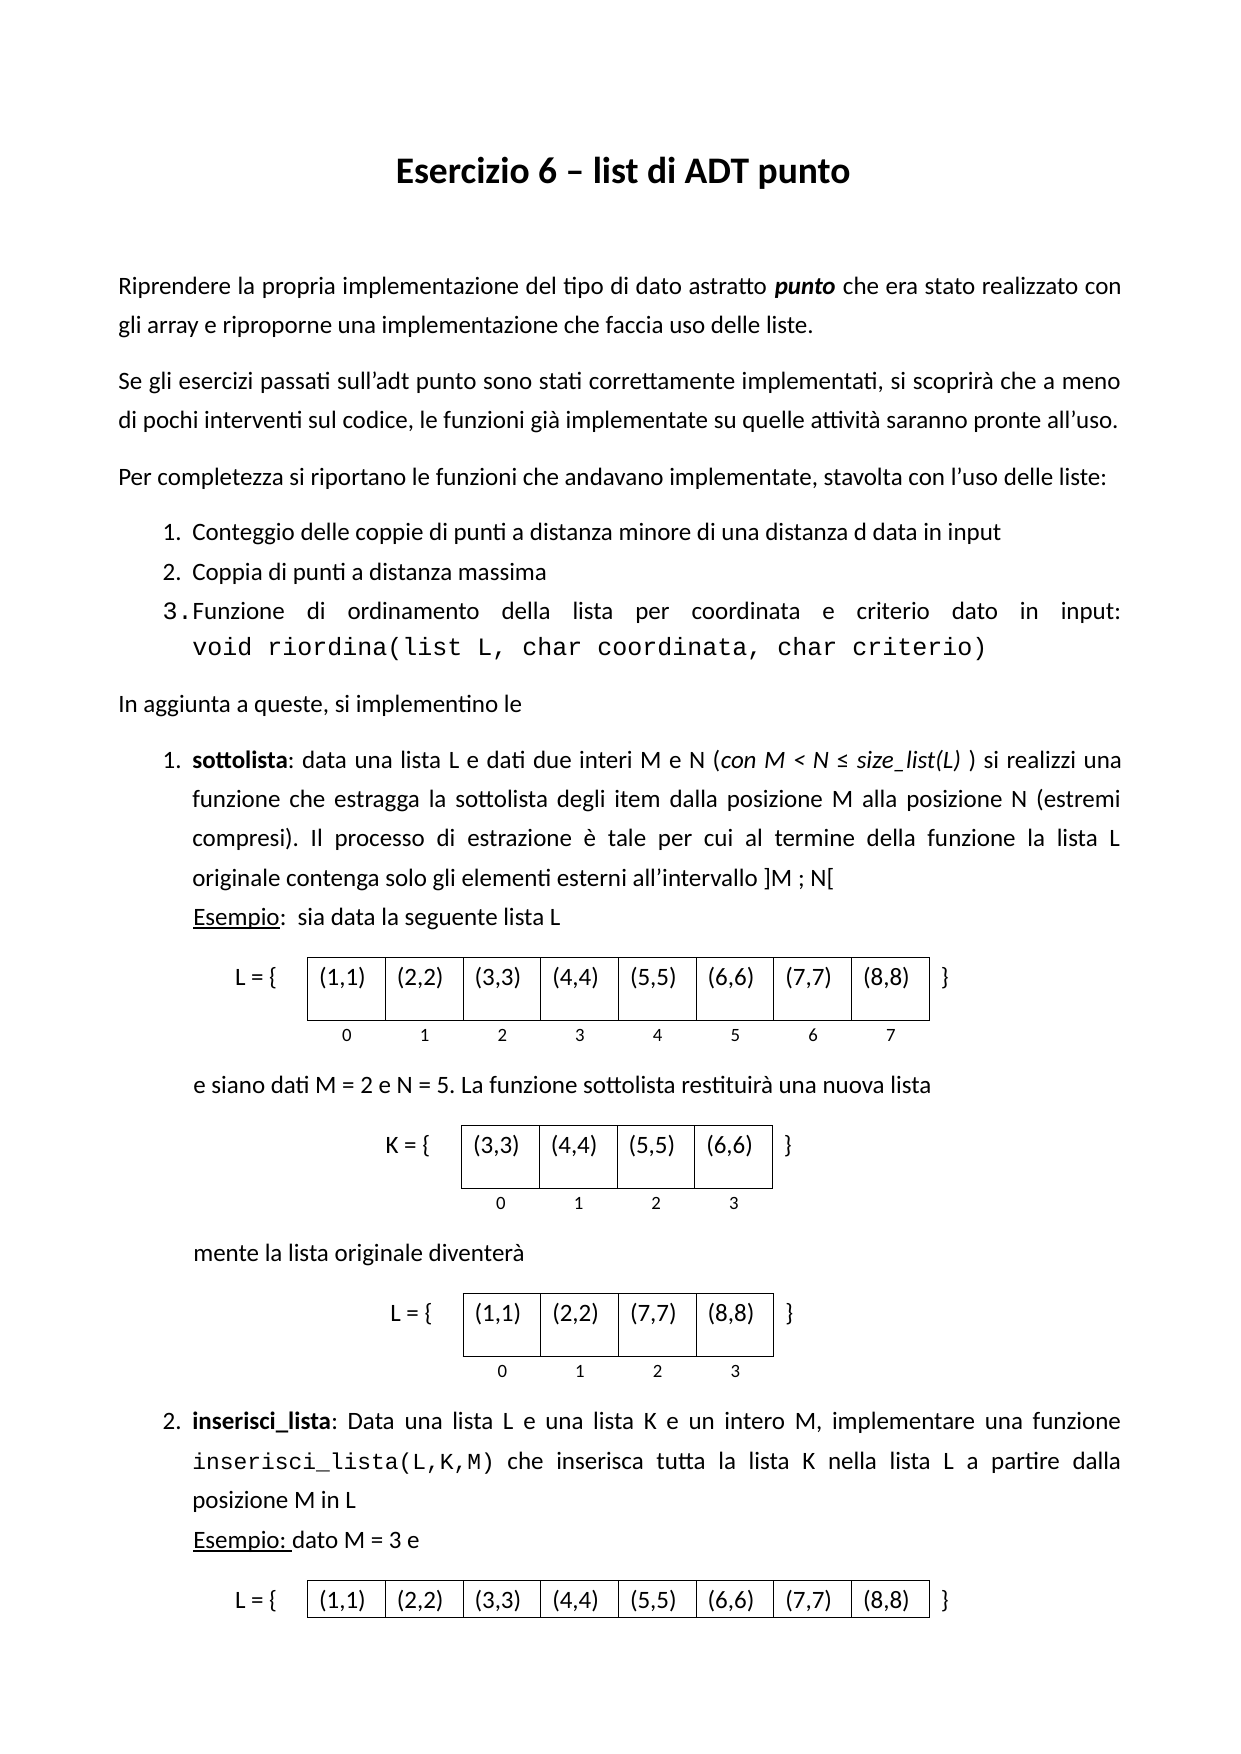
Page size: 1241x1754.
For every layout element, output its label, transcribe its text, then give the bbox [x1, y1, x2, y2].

table_header (6,6) [697, 1581, 773, 1617]
text Riprendere la propria implementazione del tipo di dato astratto punto che era stato realizzato con gli array e riproporne una implementazione che faccia uso delle liste. [118, 270, 1122, 340]
table_header (5,5) [619, 958, 696, 1019]
text Per completezza si riportano le funzioni che andavano implementate, stavolta con l’uso delle liste: [118, 461, 1122, 491]
table_cell 4 [619, 1021, 696, 1069]
table_cell 3 [541, 1021, 618, 1069]
list Coppia di punti a distanza massima [162, 556, 1122, 586]
table_header (6,6) [695, 1126, 772, 1188]
table_cell 7 [852, 1021, 929, 1069]
table_header (5,5) [618, 1126, 694, 1188]
text In aggiunta a queste, si implementino le [118, 688, 1122, 719]
text Esercizio 6 – list di ADT punto [118, 147, 1122, 193]
table_cell 5 [696, 1021, 774, 1069]
table_cell 0 [463, 1357, 541, 1406]
table_header (1,1) [464, 1294, 540, 1356]
table_header (8,8) [852, 958, 929, 1019]
table_header (7,7) [774, 958, 851, 1019]
table_header (8,8) [697, 1294, 773, 1356]
table_cell [773, 1188, 855, 1237]
table_header K = { [385, 1125, 461, 1188]
table_cell 2 [617, 1189, 695, 1237]
list Funzione di ordinamento della lista per coordinata e criterio dato in input: void riordina(list L, char coordinata, char criterio) [162, 595, 1122, 663]
table_header L = { [390, 1293, 463, 1356]
table_header } [773, 1125, 855, 1188]
table_cell 2 [463, 1021, 541, 1069]
table_cell [929, 1020, 1006, 1069]
table_header L = { [235, 957, 307, 1019]
text e siano dati M = 2 e N = 5. La funzione sottolista restituirà una nuova lista [193, 1069, 1122, 1100]
list Conteggio delle coppie di punti a distanza minore di una distanza d data in input [162, 517, 1122, 547]
table_header (4,4) [541, 1581, 618, 1617]
table_header (4,4) [541, 958, 618, 1019]
table_header (2,2) [386, 1581, 463, 1617]
table_header (2,2) [541, 1294, 618, 1356]
table_cell 3 [696, 1357, 774, 1406]
list sottolista: data una lista L e dati due interi M e N (con M < N ≤ size_list(L) ) si realizzi una funzione che estragga la sottolista degli item dalla posizione M alla posizione N (estremi compresi). Il processo di estrazione è tale per cui al termine della funzione la lista L originale contenga solo gli elementi esterni all’intervallo ]M ; N[ [162, 744, 1122, 892]
table_cell [385, 1188, 462, 1237]
table_header (7,7) [619, 1294, 696, 1356]
table_cell 0 [308, 1021, 385, 1069]
table_header } [930, 1580, 1006, 1617]
table_cell 1 [385, 1021, 463, 1069]
table_header (2,2) [386, 958, 463, 1019]
table_cell 1 [539, 1189, 617, 1237]
text Esempio: sia data la seguente lista L [193, 901, 1122, 932]
table_header (5,5) [619, 1581, 696, 1617]
table_header (3,3) [464, 958, 540, 1019]
table_header (1,1) [308, 958, 385, 1019]
table_cell 3 [695, 1189, 772, 1237]
table_header (6,6) [697, 958, 773, 1019]
table_cell 6 [774, 1021, 852, 1069]
table_cell 2 [619, 1357, 696, 1406]
text Esempio: dato M = 3 e [193, 1524, 1122, 1554]
table_header (7,7) [774, 1581, 851, 1617]
text Se gli esercizi passati sull’adt punto sono stati correttamente implementati, si scoprirà che a meno di pochi interventi sul codice, le funzioni già implementate su quelle attività saranno pronte all’uso. [118, 365, 1122, 435]
table_cell 1 [541, 1357, 618, 1406]
table_header L = { [235, 1580, 307, 1617]
table_header (1,1) [308, 1581, 385, 1617]
table_header (3,3) [464, 1581, 540, 1617]
list inserisci_lista: Data una lista L e una lista K e un intero M, implementare una funzione inserisci_lista(L,K,M) che inserisca tutta la lista K nella lista L a partire dalla posizione M in L [162, 1406, 1122, 1515]
table_header } [774, 1293, 850, 1356]
table_cell 0 [462, 1189, 539, 1237]
table_header (8,8) [852, 1581, 929, 1617]
table_header } [930, 957, 1006, 1019]
table_cell [235, 1020, 308, 1069]
table_header (3,3) [462, 1126, 539, 1188]
table_cell [390, 1356, 463, 1406]
table_header (4,4) [540, 1126, 617, 1188]
text mente la lista originale diventerà [193, 1237, 1122, 1268]
table_cell [774, 1356, 850, 1406]
